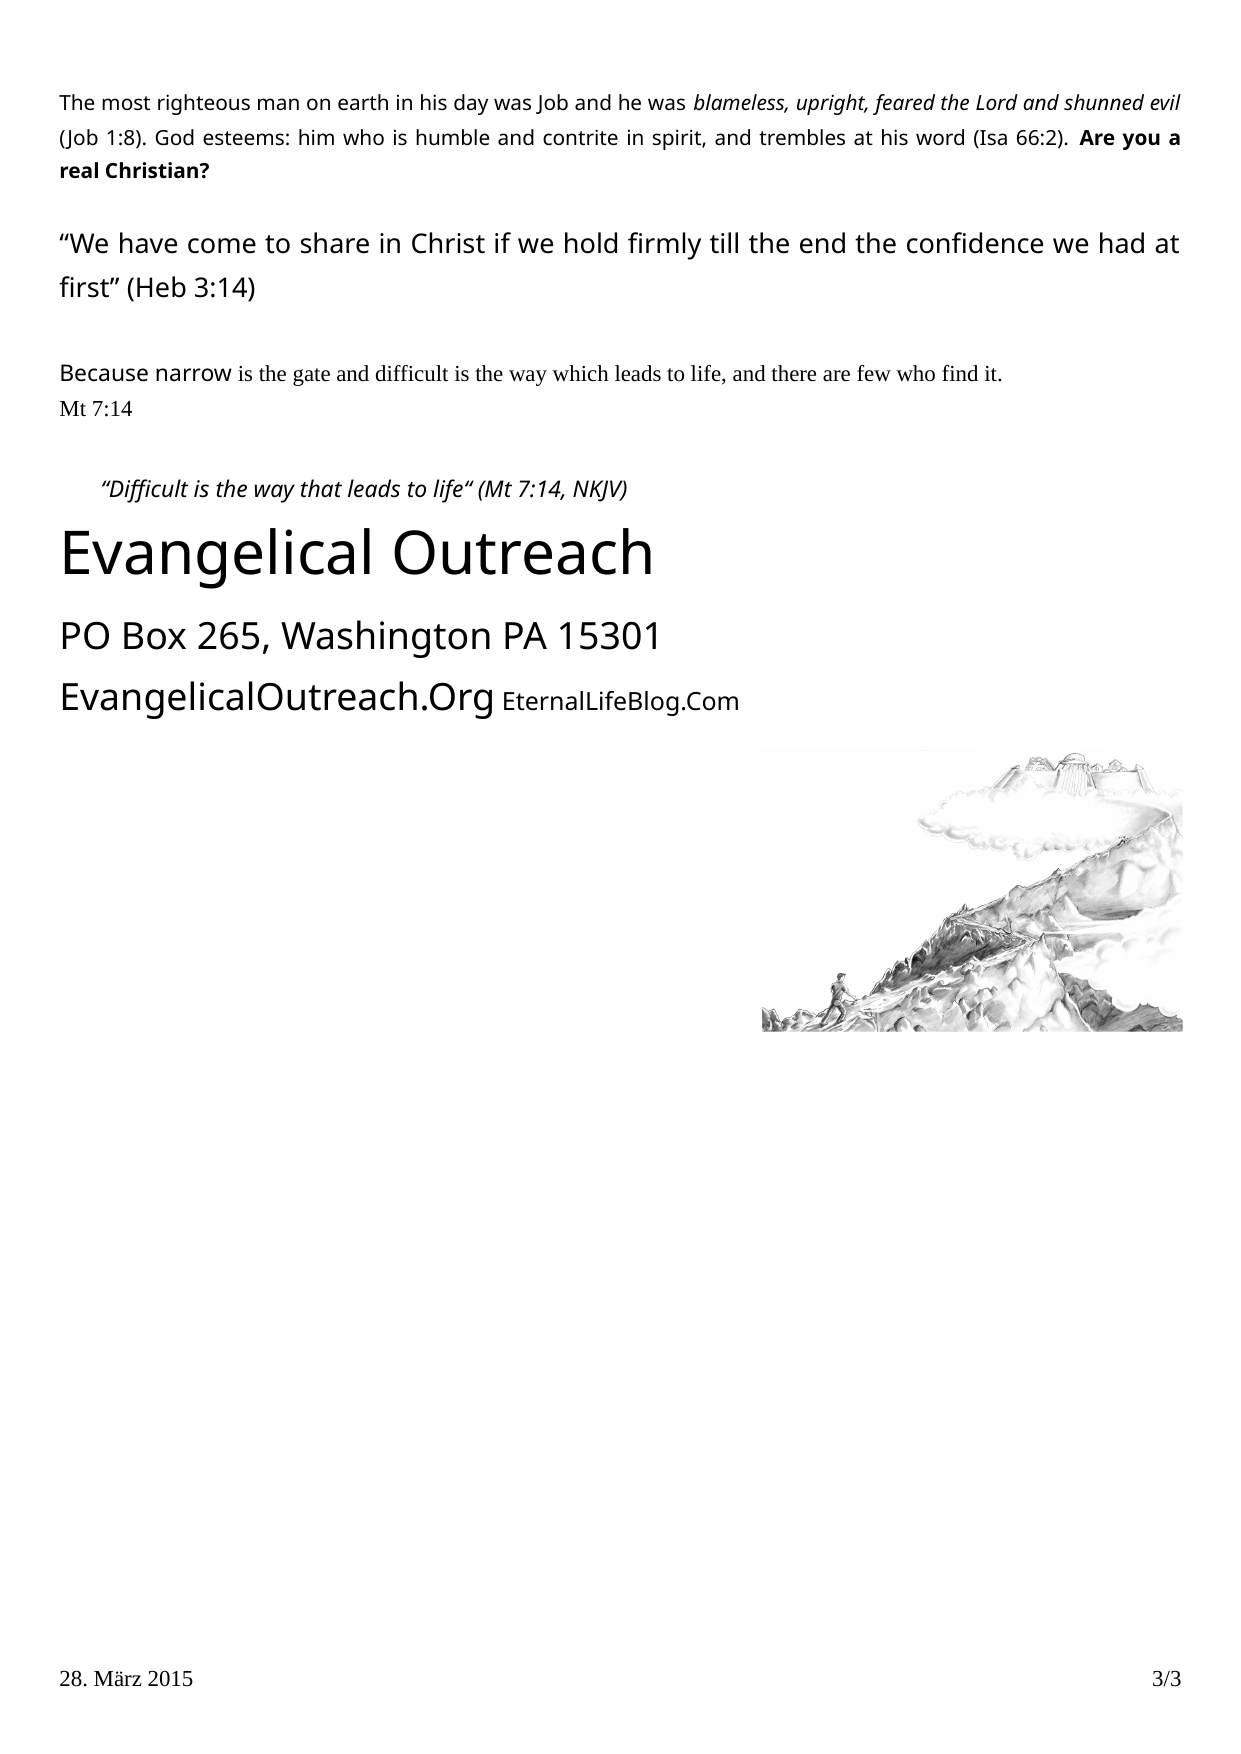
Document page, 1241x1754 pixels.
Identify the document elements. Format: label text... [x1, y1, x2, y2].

text EvangelicalOutreach.Org EternalLifeBlog.Com [59, 670, 1181, 721]
text The most righteous man on earth in his day was Job and he was blameless, upright, feared the Lord and shunned evil (Job 1:8). God esteems: him who is humble and contrite in spirit, and trembles at his word (Isa 66:2). Are you a real Christian? [59, 88, 1181, 185]
text Mt 7:14 [59, 395, 1181, 421]
text Because narrow is the gate and difficult is the way which leads to life, and there are few who find it. [59, 357, 1181, 388]
text “We have come to share in Christ if we hold firmly till the end the confidence we had at first” (Heb 3:14) [59, 225, 1181, 306]
text PO Box 265, Washington PA 15301 [59, 609, 1181, 660]
text “Difficult is the way that leads to life“ (Mt 7:14, NKJV) [100, 473, 1140, 504]
text Evangelical Outreach [59, 510, 1181, 592]
